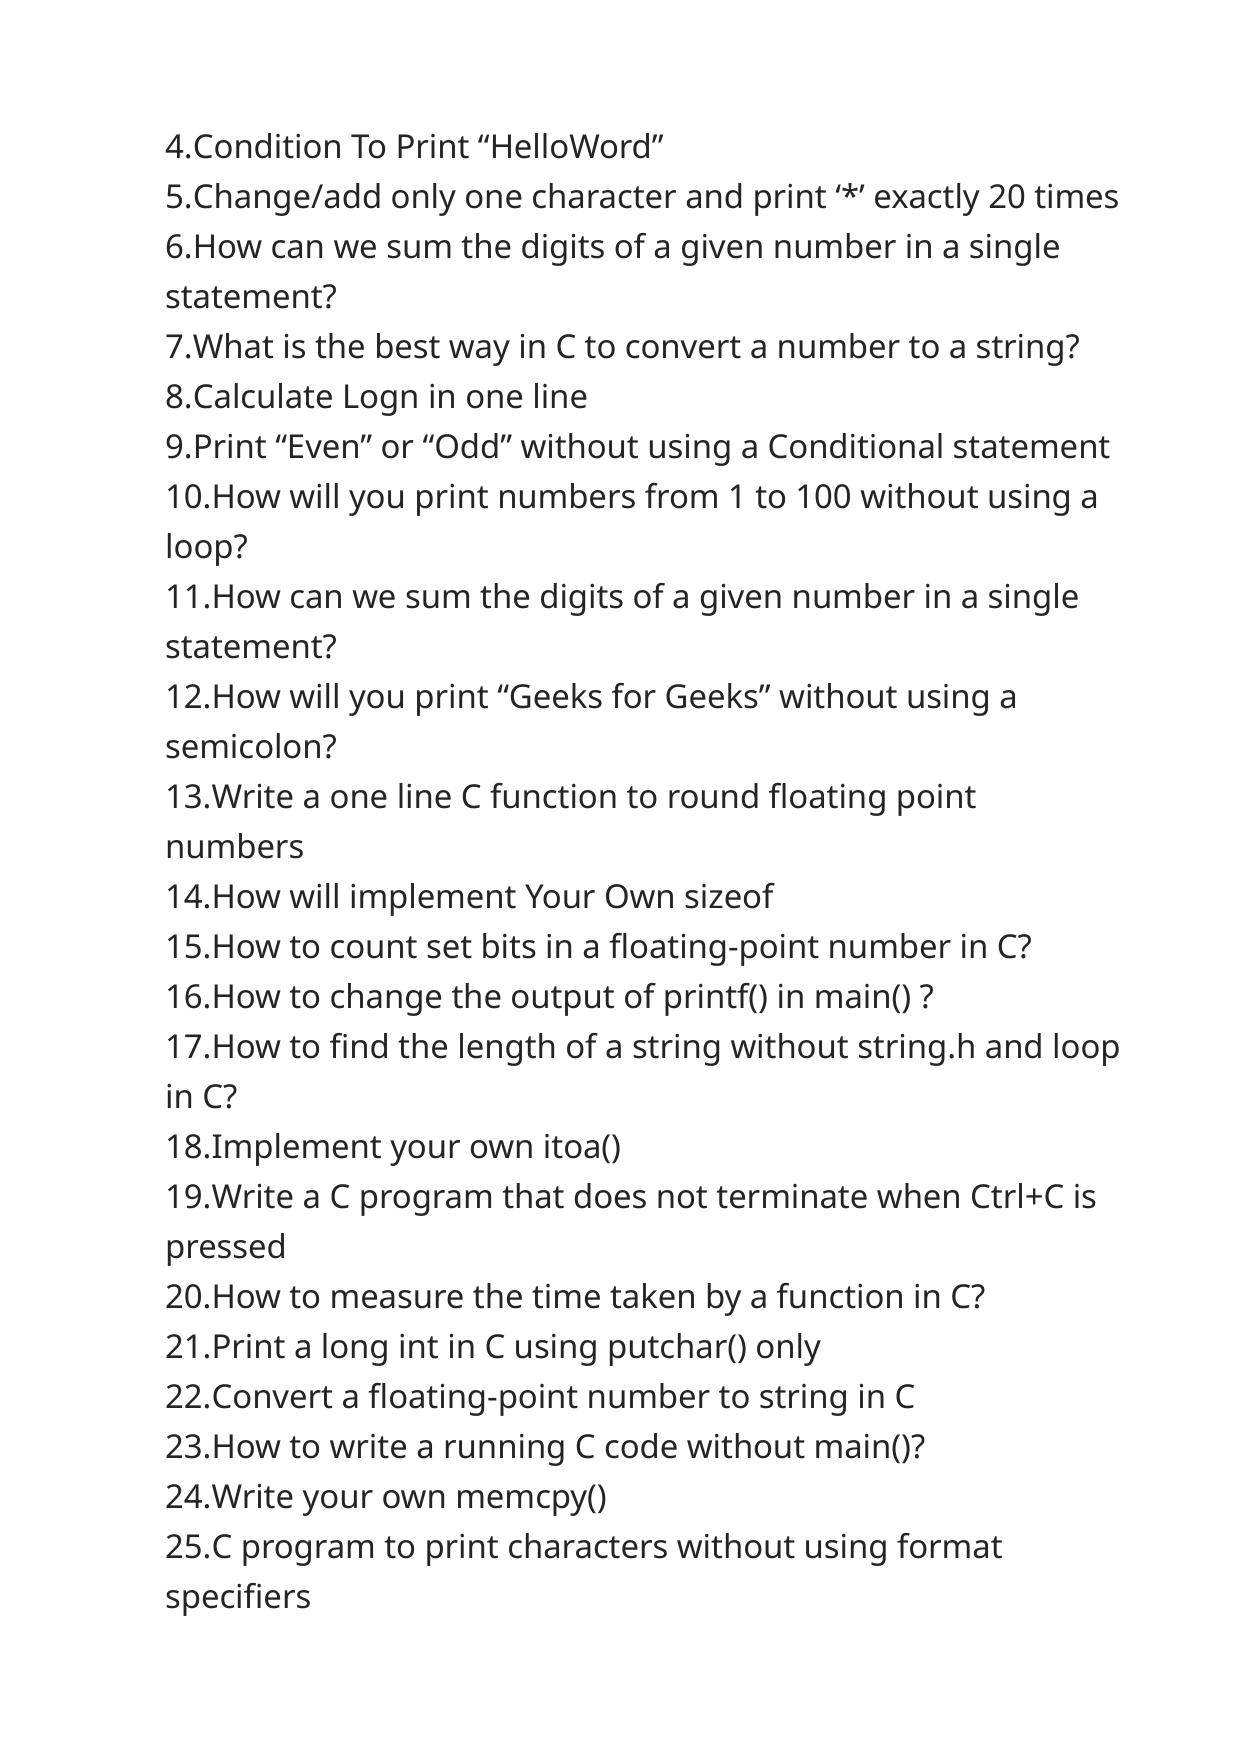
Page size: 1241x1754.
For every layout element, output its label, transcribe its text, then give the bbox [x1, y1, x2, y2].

list Change/add only one character and print ‘*’ exactly 20 times [165, 168, 1122, 218]
list How to count set bits in a floating-point number in C? [165, 918, 1122, 968]
list How will you print “Geeks for Geeks” without using a semicolon? [165, 668, 1122, 768]
list How to measure the time taken by a function in C? [165, 1268, 1122, 1318]
list What is the best way in C to convert a number to a string? [165, 318, 1122, 368]
list How can we sum the digits of a given number in a single statement? [165, 568, 1122, 668]
list Write a C program that does not terminate when Ctrl+C is pressed [165, 1168, 1122, 1268]
list How to change the output of printf() in main() ? [165, 968, 1122, 1018]
list Implement your own itoa() [165, 1118, 1122, 1168]
list Print a long int in C using putchar() only [165, 1318, 1122, 1368]
list How can we sum the digits of a given number in a single statement? [165, 218, 1122, 318]
list How to write a running C code without main()? [165, 1418, 1122, 1468]
list Convert a floating-point number to string in C [165, 1368, 1122, 1418]
list How to find the length of a string without string.h and loop in C? [165, 1018, 1122, 1118]
list How will you print numbers from 1 to 100 without using a loop? [165, 468, 1122, 568]
list Print “Even” or “Odd” without using a Conditional statement [165, 418, 1122, 468]
list Write your own memcpy() [165, 1468, 1122, 1518]
list How will implement Your Own sizeof [165, 868, 1122, 918]
list Condition To Print “HelloWord” [165, 118, 1122, 168]
list Calculate Logn in one line [165, 368, 1122, 418]
list C program to print characters without using format specifiers [165, 1518, 1122, 1618]
list Write a one line C function to round floating point numbers [165, 768, 1122, 868]
